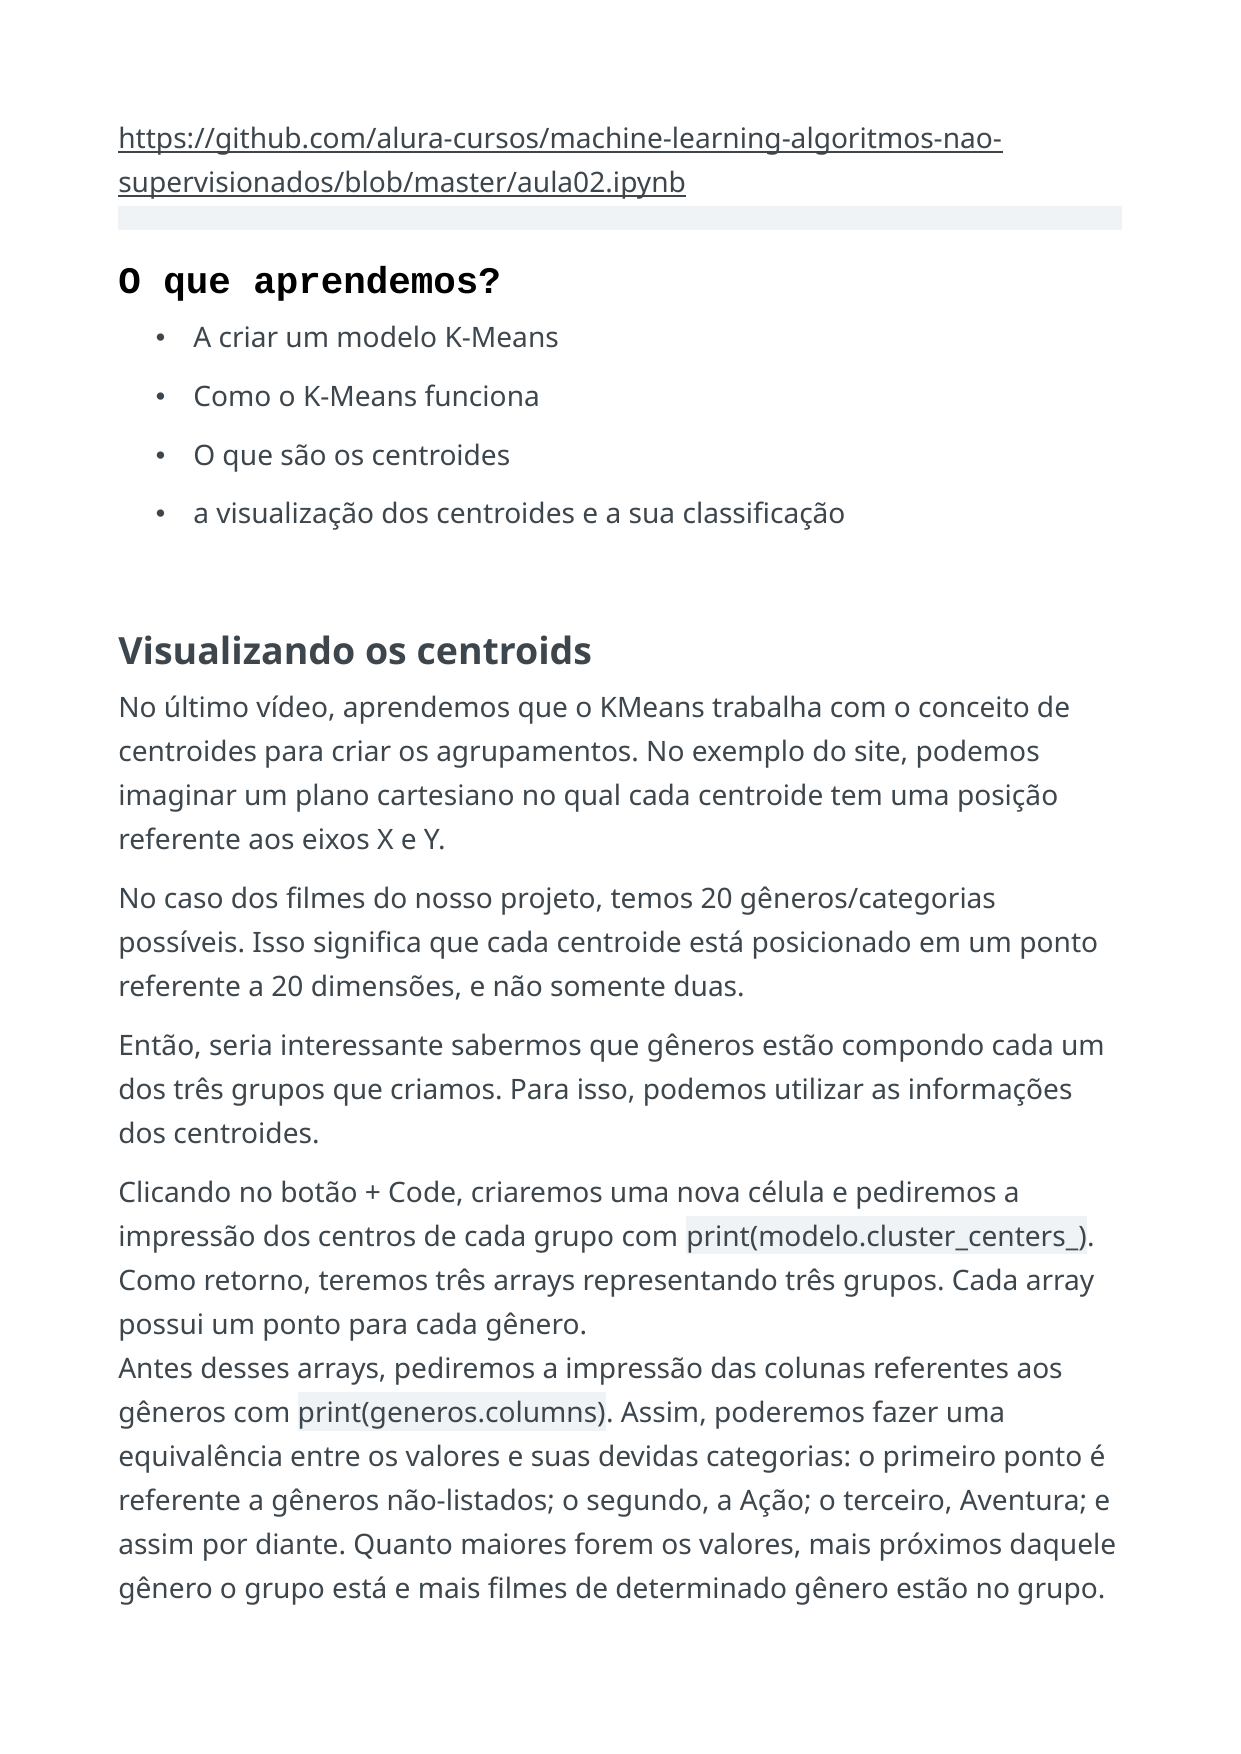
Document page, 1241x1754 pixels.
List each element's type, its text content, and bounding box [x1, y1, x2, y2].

list A criar um modelo K-Means [156, 317, 1122, 356]
subtitle Visualizando os centroids [118, 573, 1122, 675]
text No caso dos filmes do nosso projeto, temos 20 gêneros/categorias possíveis. Isso significa que cada centroide está posicionado em um ponto referente a 20 dimensões, e não somente duas. [118, 878, 1122, 1005]
text Clicando no botão + Code, criaremos uma nova célula e pediremos a impressão dos centros de cada grupo com print(modelo.cluster_centers_). Como retorno, teremos três arrays representando três grupos. Cada array possui um ponto para cada gênero. [118, 1172, 1122, 1342]
text No último vídeo, aprendemos que o KMeans trabalha com o conceito de centroides para criar os agrupamentos. No exemplo do site, podemos imaginar um plano cartesiano no qual cada centroide tem uma posição referente aos eixos X e Y. [118, 687, 1122, 858]
text Então, seria interessante sabermos que gêneros estão compondo cada um dos três grupos que criamos. Para isso, podemos utilizar as informações dos centroides. [118, 1025, 1122, 1152]
list a visualização dos centroides e a sua classificação [156, 493, 1122, 532]
list Como o K-Means funciona [156, 376, 1122, 414]
text Antes desses arrays, pediremos a impressão das colunas referentes aos gêneros com print(generos.columns). Assim, poderemos fazer uma equivalência entre os valores e suas devidas categorias: o primeiro ponto é referente a gêneros não-listados; o segundo, a Ação; o terceiro, Aventura; e assim por diante. Quanto maiores forem os valores, mais próximos daquele gênero o grupo está e mais filmes de determinado gênero estão no grupo. [118, 1348, 1122, 1607]
text https://github.com/alura-cursos/machine-learning-algoritmos-nao-supervisionados/blob/master/aula02.ipynb [118, 118, 1122, 201]
list O que são os centroides [156, 435, 1122, 473]
subtitle O que aprendemos? [118, 262, 1122, 305]
